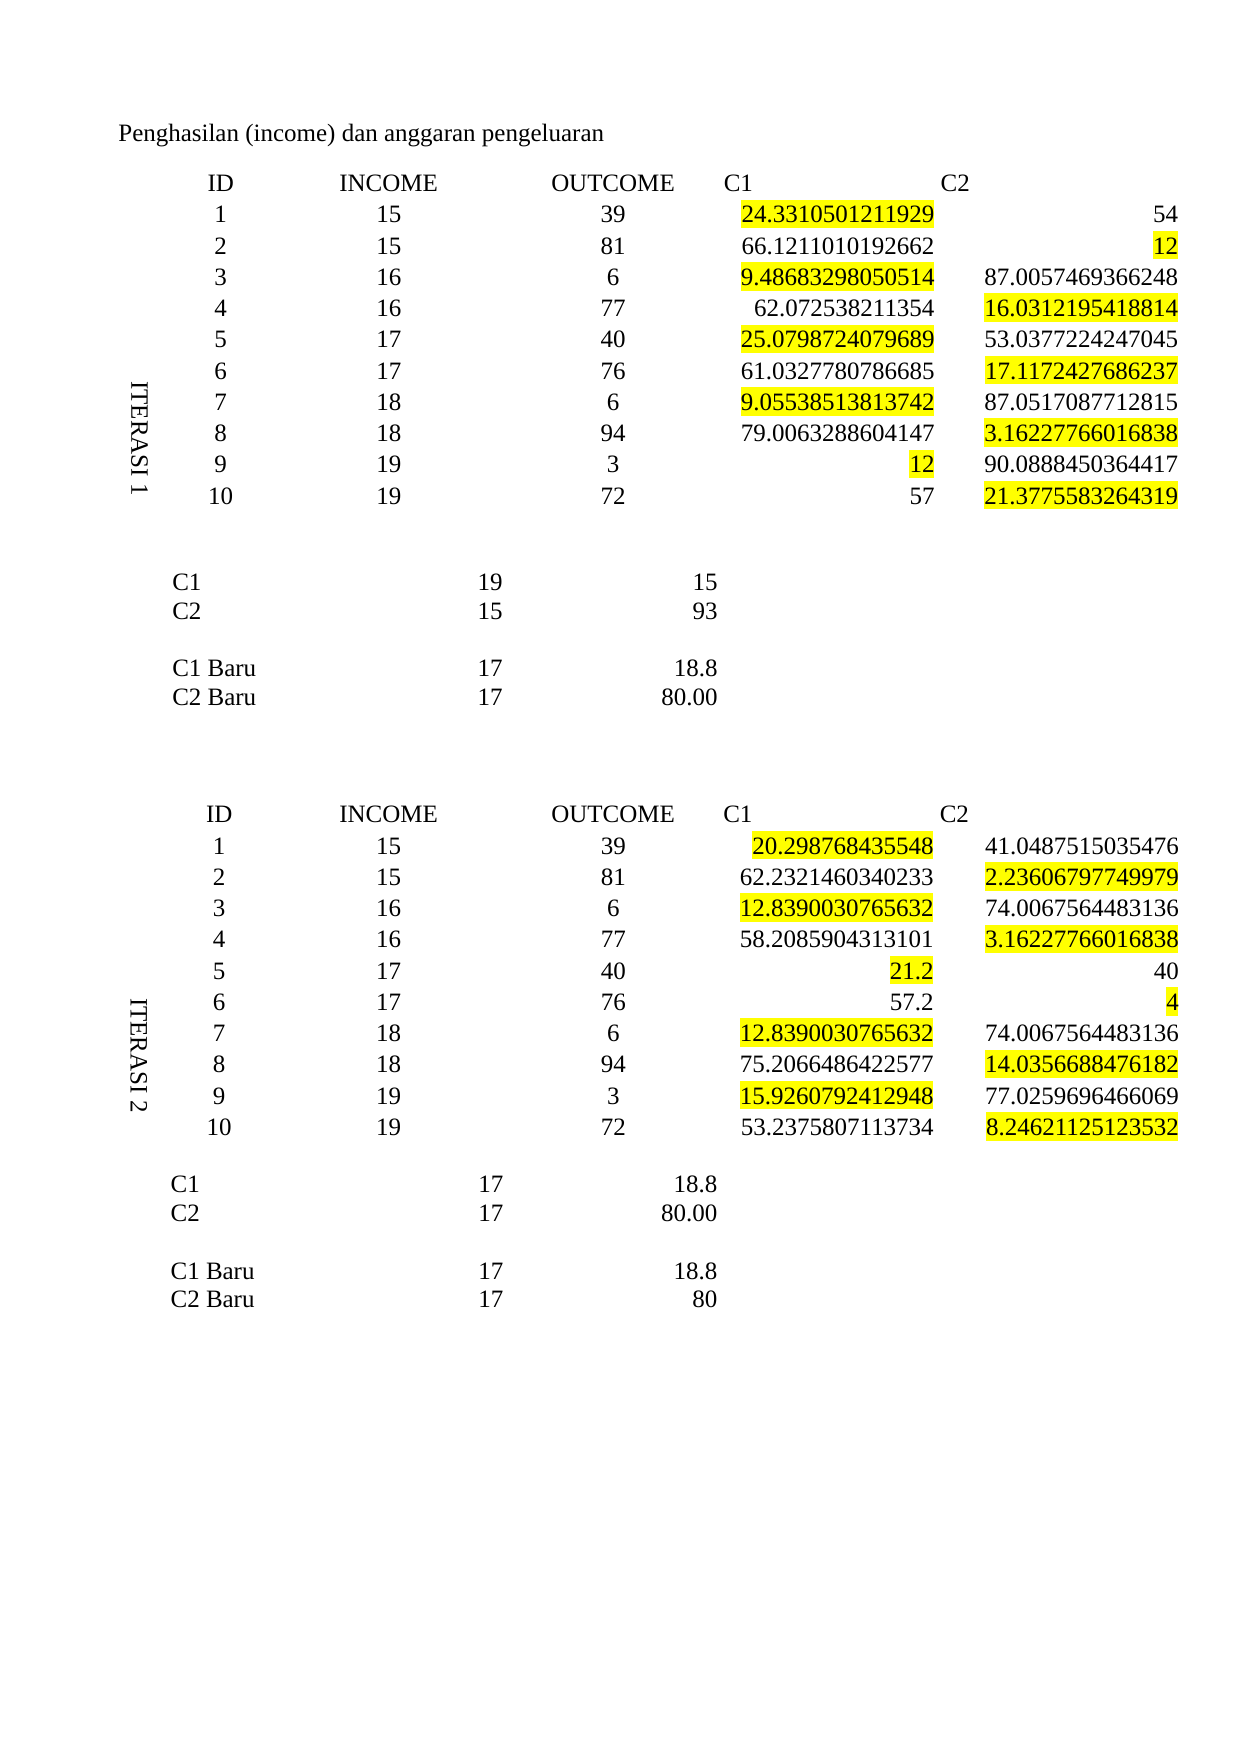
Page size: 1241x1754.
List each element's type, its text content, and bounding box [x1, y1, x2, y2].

table_cell 1 [169, 197, 272, 228]
table_cell 87.0517087712815 [937, 385, 1181, 416]
table_cell 15 [272, 197, 505, 228]
table_cell [167, 1227, 271, 1256]
table_cell 77.0259696466069 [936, 1078, 1182, 1109]
table_cell [936, 1256, 1182, 1284]
table_cell 20.298768435548 [720, 828, 936, 859]
table_cell 53.0377224247045 [937, 322, 1181, 353]
table_cell 16 [271, 891, 506, 922]
table_cell 76 [506, 985, 720, 1016]
table_header INCOME [271, 797, 506, 828]
table_cell [720, 1227, 936, 1256]
table_header INCOME [272, 166, 505, 197]
table_cell [505, 625, 720, 653]
table_cell 54 [937, 197, 1181, 228]
table_cell 3 [167, 891, 271, 922]
table_cell 3 [505, 447, 720, 478]
table_cell 76 [505, 353, 720, 384]
table_cell 4 [936, 985, 1182, 1016]
table_cell [271, 1141, 506, 1169]
table_cell 2 [169, 228, 272, 259]
table_cell 17 [271, 1198, 506, 1227]
table_cell 16 [272, 291, 505, 322]
table_cell 18.8 [506, 1256, 720, 1284]
table_cell 57.2 [720, 985, 936, 1016]
table_cell 81 [506, 860, 720, 891]
table_cell C1 [169, 567, 272, 596]
table_cell 2 [167, 860, 271, 891]
table_header C1 [720, 797, 936, 828]
table_cell [936, 1198, 1182, 1227]
table_cell 17 [272, 682, 505, 711]
table_cell [169, 625, 272, 653]
table_cell [937, 625, 1181, 653]
table_cell 19 [271, 1078, 506, 1109]
table_cell 12 [937, 228, 1181, 259]
table_cell 17.1172427686237 [937, 353, 1181, 384]
table_cell 18 [272, 416, 505, 447]
table_cell [936, 1141, 1182, 1169]
table_cell 9 [169, 447, 272, 478]
table_cell [936, 1170, 1182, 1198]
table_cell 40 [936, 953, 1182, 984]
table_cell 6 [169, 353, 272, 384]
table_cell 19 [272, 447, 505, 478]
table_cell 5 [167, 953, 271, 984]
table_cell 15 [272, 596, 505, 624]
table_cell C1 Baru [169, 653, 272, 682]
table_cell [169, 538, 272, 567]
table_cell [720, 1170, 936, 1198]
table_cell 66.1211010192662 [720, 228, 937, 259]
table_cell 25.0798724079689 [720, 322, 937, 353]
table_cell 6 [505, 260, 720, 291]
table_cell [720, 538, 937, 567]
table_cell [720, 682, 937, 711]
table_cell 81 [505, 228, 720, 259]
table_cell 74.0067564483136 [936, 1016, 1182, 1047]
table_cell [169, 510, 272, 538]
table_cell 62.2321460340233 [720, 860, 936, 891]
table_header C2 [937, 166, 1181, 197]
table_cell [720, 596, 937, 624]
table_cell C1 [167, 1170, 271, 1198]
table_cell [937, 510, 1181, 538]
table_cell 17 [271, 1285, 506, 1313]
table_cell 62.072538211354 [720, 291, 937, 322]
table_cell 74.0067564483136 [936, 891, 1182, 922]
table_cell 15 [271, 860, 506, 891]
table_cell 17 [272, 353, 505, 384]
table_header C1 [720, 166, 937, 197]
table_cell [720, 1198, 936, 1227]
table_cell [272, 625, 505, 653]
table_cell 80.00 [506, 1198, 720, 1227]
table_cell 18.8 [506, 1170, 720, 1198]
table_cell 10 [169, 478, 272, 509]
table_cell 3 [506, 1078, 720, 1109]
table_cell 39 [506, 828, 720, 859]
table_cell [272, 538, 505, 567]
table_cell 1 [167, 828, 271, 859]
table_cell 12.8390030765632 [720, 1016, 936, 1047]
table_cell 9.05538513813742 [720, 385, 937, 416]
table_cell 12.8390030765632 [720, 891, 936, 922]
table_cell 2.23606797749979 [936, 860, 1182, 891]
table_cell 15 [271, 828, 506, 859]
table_cell 94 [505, 416, 720, 447]
table_cell [271, 1227, 506, 1256]
table_cell 17 [271, 1170, 506, 1198]
table_cell 8.24621125123532 [936, 1110, 1182, 1141]
table_cell [936, 1285, 1182, 1313]
table_cell 8 [167, 1047, 271, 1078]
table_cell [937, 682, 1181, 711]
table_cell 77 [505, 291, 720, 322]
table_header ITERASI 2 [112, 797, 167, 1313]
table_cell 18 [272, 385, 505, 416]
table_cell [272, 510, 505, 538]
table_header OUTCOME [505, 166, 720, 197]
table_cell 80 [506, 1285, 720, 1313]
table_cell 40 [505, 322, 720, 353]
table_cell C2 [169, 596, 272, 624]
table_cell 61.0327780786685 [720, 353, 937, 384]
table_cell 6 [167, 985, 271, 1016]
table_cell [936, 1227, 1182, 1256]
table_cell 16 [272, 260, 505, 291]
table_cell [720, 653, 937, 682]
table_cell [505, 538, 720, 567]
table_cell 77 [506, 922, 720, 953]
table_cell 16.0312195418814 [937, 291, 1181, 322]
table_cell 14.0356688476182 [936, 1047, 1182, 1078]
table_cell 8 [169, 416, 272, 447]
table_cell 19 [272, 567, 505, 596]
table_cell [720, 567, 937, 596]
table_cell 79.0063288604147 [720, 416, 937, 447]
table_cell 75.2066486422577 [720, 1047, 936, 1078]
table_cell 15 [272, 228, 505, 259]
table_cell [720, 510, 937, 538]
table_cell [167, 1141, 271, 1169]
table_cell [720, 1285, 936, 1313]
table_cell 18 [271, 1047, 506, 1078]
table_cell 3 [169, 260, 272, 291]
table_cell 3.16227766016838 [936, 922, 1182, 953]
table_cell [506, 1141, 720, 1169]
table_cell C2 Baru [169, 682, 272, 711]
text Penghasilan (income) dan anggaran pengeluaran [118, 118, 1122, 147]
table_cell 72 [506, 1110, 720, 1141]
table_cell 17 [271, 953, 506, 984]
table_cell [505, 510, 720, 538]
table_cell 24.3310501211929 [720, 197, 937, 228]
table_cell 15.9260792412948 [720, 1078, 936, 1109]
table_cell [937, 596, 1181, 624]
table_header OUTCOME [506, 797, 720, 828]
table_cell 19 [271, 1110, 506, 1141]
table_header ITERASI 1 [112, 166, 169, 711]
table_cell 53.2375807113734 [720, 1110, 936, 1141]
table_header ID [167, 797, 271, 828]
table_cell 90.0888450364417 [937, 447, 1181, 478]
table_cell [937, 567, 1181, 596]
table_cell 12 [720, 447, 937, 478]
table_cell [720, 625, 937, 653]
table_cell 80.00 [505, 682, 720, 711]
table_header ID [169, 166, 272, 197]
table_header C2 [936, 797, 1182, 828]
table_cell 17 [271, 985, 506, 1016]
table_cell 9 [167, 1078, 271, 1109]
table_cell 18.8 [505, 653, 720, 682]
table_cell 72 [505, 478, 720, 509]
table_cell 40 [506, 953, 720, 984]
table_cell C1 Baru [167, 1256, 271, 1284]
table_cell 16 [271, 922, 506, 953]
table_cell [720, 1141, 936, 1169]
table_cell 57 [720, 478, 937, 509]
table_cell 4 [167, 922, 271, 953]
table_cell [506, 1227, 720, 1256]
table_cell C2 Baru [167, 1285, 271, 1313]
table_cell 19 [272, 478, 505, 509]
table_cell 58.2085904313101 [720, 922, 936, 953]
table_cell 5 [169, 322, 272, 353]
table_cell 7 [169, 385, 272, 416]
table_cell 3.16227766016838 [937, 416, 1181, 447]
table_cell 87.0057469366248 [937, 260, 1181, 291]
table_cell 39 [505, 197, 720, 228]
table_cell [937, 653, 1181, 682]
table_cell 4 [169, 291, 272, 322]
table_cell 94 [506, 1047, 720, 1078]
table_cell 6 [506, 1016, 720, 1047]
table_cell C2 [167, 1198, 271, 1227]
table_cell 18 [271, 1016, 506, 1047]
table_cell 41.0487515035476 [936, 828, 1182, 859]
table_cell 10 [167, 1110, 271, 1141]
table_cell 17 [272, 322, 505, 353]
table_cell 15 [505, 567, 720, 596]
table_cell 17 [272, 653, 505, 682]
table_cell 93 [505, 596, 720, 624]
table_cell [720, 1256, 936, 1284]
table_cell 6 [506, 891, 720, 922]
table_cell 9.48683298050514 [720, 260, 937, 291]
table_cell [937, 538, 1181, 567]
table_cell 6 [505, 385, 720, 416]
table_cell 17 [271, 1256, 506, 1284]
table_cell 7 [167, 1016, 271, 1047]
table_cell 21.3775583264319 [937, 478, 1181, 509]
table_cell 21.2 [720, 953, 936, 984]
